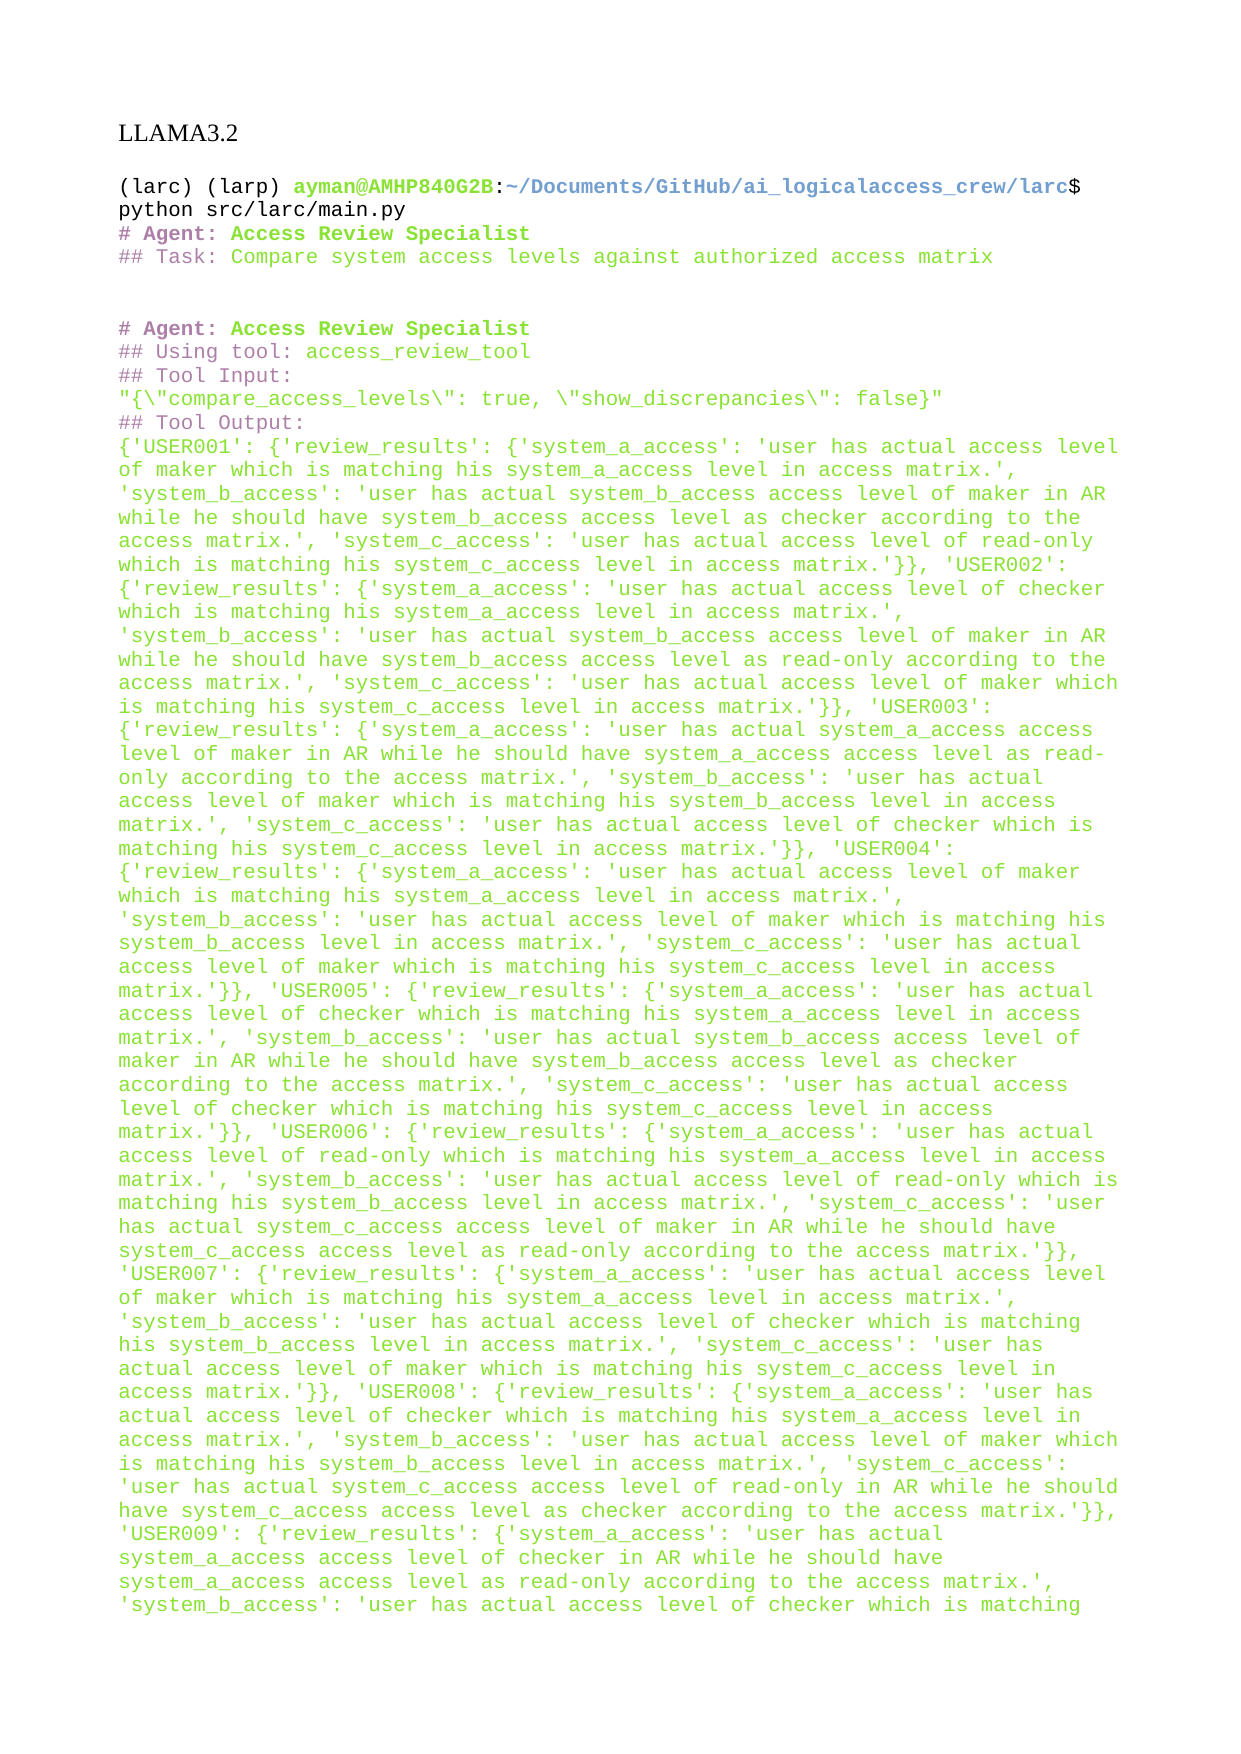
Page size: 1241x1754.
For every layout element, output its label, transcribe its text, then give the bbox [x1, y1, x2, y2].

text ## Tool Input: [118, 365, 1122, 388]
text ## Tool Output: [118, 412, 1122, 436]
text ## Using tool: access_review_tool [118, 341, 1122, 365]
text # Agent: Access Review Specialist [118, 223, 1122, 247]
text LLAMA3.2 [118, 118, 1122, 147]
text (larc) (larp) ayman@AMHP840G2B:~/Documents/GitHub/ai_logicalaccess_crew/larc$ python src/larc/main.py [118, 176, 1122, 223]
text "{\"compare_access_levels\": true, \"show_discrepancies\": false}" [118, 388, 1122, 412]
text ## Task: Compare system access levels against authorized access matrix [118, 247, 1122, 270]
text # Agent: Access Review Specialist [118, 317, 1122, 341]
text {'USER001': {'review_results': {'system_a_access': 'user has actual access level of maker which is matching his system_a_access level in access matrix.', 'system_b_access': 'user has actual system_b_access access level of maker in AR while he should have system_b_access access level as checker according to the access matrix.', 'system_c_access': 'user has actual access level of read-only which is matching his system_c_access level in access matrix.'}}, 'USER002': {'review_results': {'system_a_access': 'user has actual access level of checker which is matching his system_a_access level in access matrix.', 'system_b_access': 'user has actual system_b_access access level of maker in AR while he should have system_b_access access level as read-only according to the access matrix.', 'system_c_access': 'user has actual access level of maker which is matching his system_c_access level in access matrix.'}}, 'USER003': {'review_results': {'system_a_access': 'user has actual system_a_access access level of maker in AR while he should have system_a_access access level as read-only according to the access matrix.', 'system_b_access': 'user has actual access level of maker which is matching his system_b_access level in access matrix.', 'system_c_access': 'user has actual access level of checker which is matching his system_c_access level in access matrix.'}}, 'USER004': {'review_results': {'system_a_access': 'user has actual access level of maker which is matching his system_a_access level in access matrix.', 'system_b_access': 'user has actual access level of maker which is matching his system_b_access level in access matrix.', 'system_c_access': 'user has actual access level of maker which is matching his system_c_access level in access matrix.'}}, 'USER005': {'review_results': {'system_a_access': 'user has actual access level of checker which is matching his system_a_access level in access matrix.', 'system_b_access': 'user has actual system_b_access access level of maker in AR while he should have system_b_access access level as checker according to the access matrix.', 'system_c_access': 'user has actual access level of checker which is matching his system_c_access level in access matrix.'}}, 'USER006': {'review_results': {'system_a_access': 'user has actual access level of read-only which is matching his system_a_access level in access matrix.', 'system_b_access': 'user has actual access level of read-only which is matching his system_b_access level in access matrix.', 'system_c_access': 'user has actual system_c_access access level of maker in AR while he should have system_c_access access level as read-only according to the access matrix.'}}, 'USER007': {'review_results': {'system_a_access': 'user has actual access level of maker which is matching his system_a_access level in access matrix.', 'system_b_access': 'user has actual access level of checker which is matching his system_b_access level in access matrix.', 'system_c_access': 'user has actual access level of maker which is matching his system_c_access level in access matrix.'}}, 'USER008': {'review_results': {'system_a_access': 'user has actual access level of checker which is matching his system_a_access level in access matrix.', 'system_b_access': 'user has actual access level of maker which is matching his system_b_access level in access matrix.', 'system_c_access': 'user has actual system_c_access access level of read-only in AR while he should have system_c_access access level as checker according to the access matrix.'}}, 'USER009': {'review_results': {'system_a_access': 'user has actual system_a_access access level of checker in AR while he should have system_a_access access level as read-only according to the access matrix.', 'system_b_access': 'user has actual access level of checker which is matching [118, 436, 1122, 1618]
